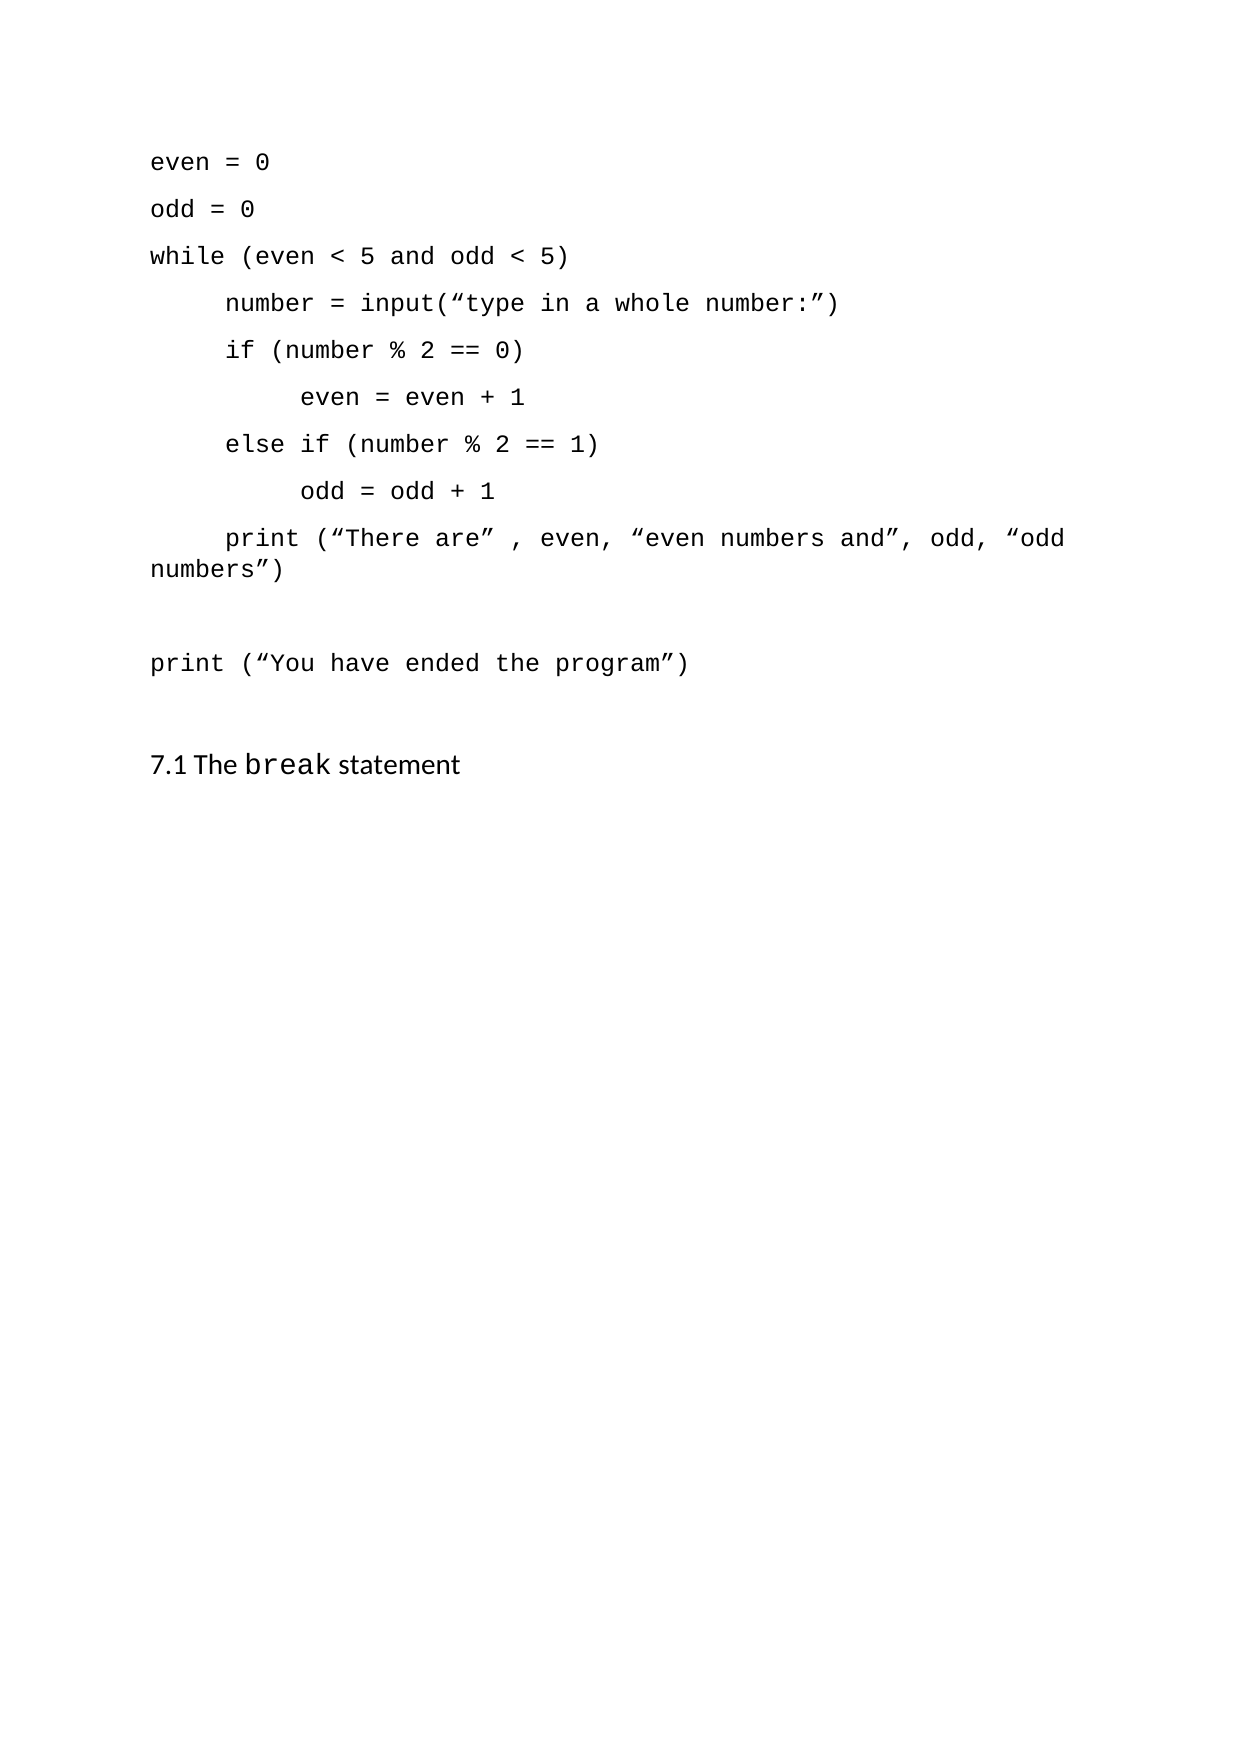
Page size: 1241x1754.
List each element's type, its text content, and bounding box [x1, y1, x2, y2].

text print (“There are” , even, “even numbers and”, odd, “odd numbers”) [150, 526, 1090, 584]
text while (even < 5 and odd < 5) [150, 244, 1090, 272]
text print (“You have ended the program”) [150, 650, 1090, 678]
text else if (number % 2 == 1) [150, 432, 1090, 460]
text 7.1 The break statement [150, 746, 1090, 783]
text odd = odd + 1 [150, 479, 1090, 507]
text if (number % 2 == 0) [150, 338, 1090, 366]
text odd = 0 [150, 197, 1090, 225]
text number = input(“type in a whole number:”) [150, 291, 1090, 319]
text even = even + 1 [150, 385, 1090, 413]
text even = 0 [150, 150, 1090, 178]
